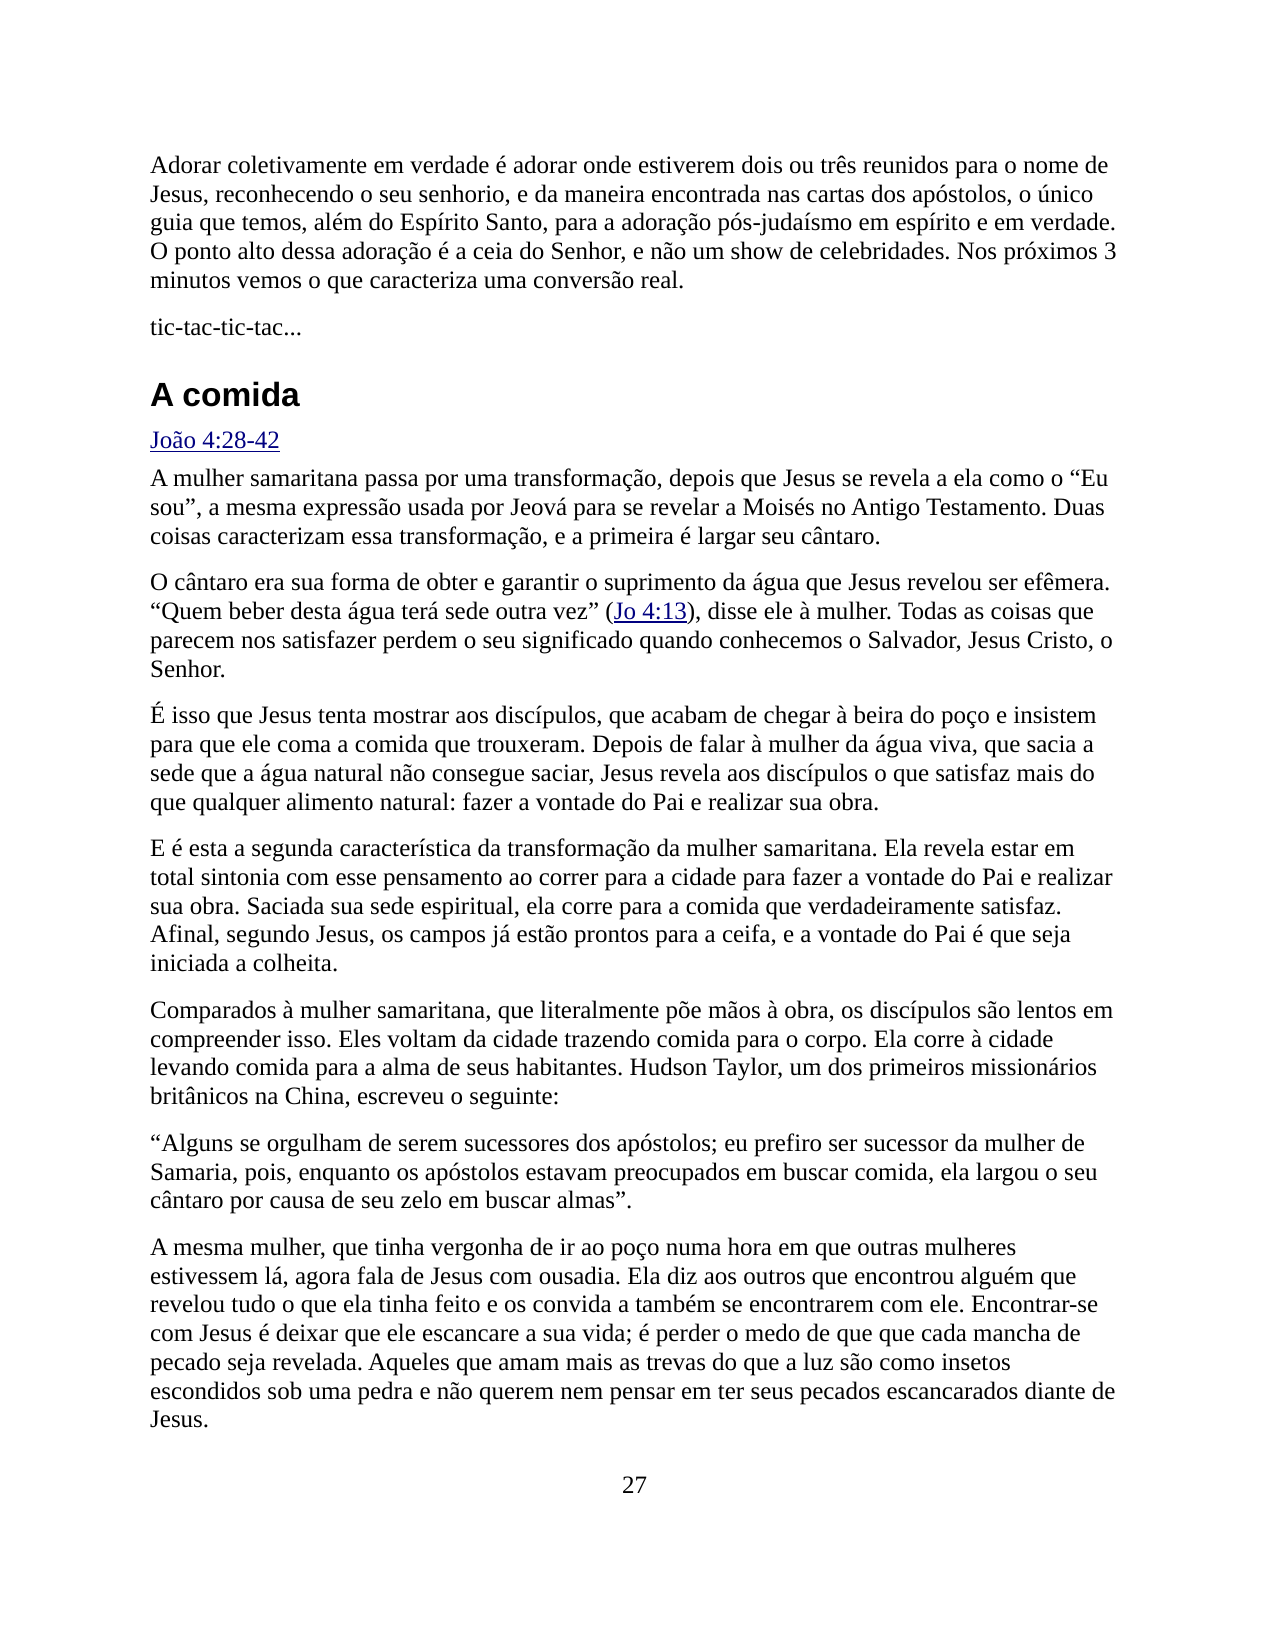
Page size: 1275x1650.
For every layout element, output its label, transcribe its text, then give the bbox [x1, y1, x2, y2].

text Adorar coletivamente em verdade é adorar onde estiverem dois ou três reunidos para o nome de Jesus, reconhecendo o seu senhorio, e da maneira encontrada nas cartas dos apóstolos, o único guia que temos, além do Espírito Santo, para a adoração pós-judaísmo em espírito e em verdade. O ponto alto dessa adoração é a ceia do Senhor, e não um show de celebridades. Nos próximos 3 minutos vemos o que caracteriza uma conversão real. [150, 150, 1125, 294]
text tic-tac-tic-tac... [150, 312, 1125, 340]
text A mulher samaritana passa por uma transformação, depois que Jesus se revela a ela como o “Eu sou”, a mesma expressão usada por Jeová para se revelar a Moisés no Antigo Testamento. Duas coisas caracterizam essa transformação, e a primeira é largar seu cântaro. [150, 463, 1125, 549]
text João 4:28-42 [150, 426, 1125, 454]
text Comparados à mulher samaritana, que literalmente põe mãos à obra, os discípulos são lentos em compreender isso. Eles voltam da cidade trazendo comida para o corpo. Ela corre à cidade levando comida para a alma de seus habitantes. Hudson Taylor, um dos primeiros missionários britânicos na China, escreveu o seguinte: [150, 995, 1125, 1110]
text É isso que Jesus tenta mostrar aos discípulos, que acabam de chegar à beira do poço e insistem para que ele coma a comida que trouxeram. Depois de falar à mulher da água viva, que sacia a sede que a água natural não consegue saciar, Jesus revela aos discípulos o que satisfaz mais do que qualquer alimento natural: fazer a vontade do Pai e realizar sua obra. [150, 700, 1125, 815]
text O cântaro era sua forma de obter e garantir o suprimento da água que Jesus revelou ser efêmera. “Quem beber desta água terá sede outra vez” (Jo 4:13), disse ele à mulher. Todas as coisas que parecem nos satisfazer perdem o seu significado quando conhecemos o Salvador, Jesus Cristo, o Senhor. [150, 567, 1125, 682]
text “Alguns se orgulham de serem sucessores dos apóstolos; eu prefiro ser sucessor da mulher de Samaria, pois, enquanto os apóstolos estavam preocupados em buscar comida, ela largou o seu cântaro por causa de seu zelo em buscar almas”. [150, 1128, 1125, 1214]
subtitle A comida [150, 374, 1125, 413]
text A mesma mulher, que tinha vergonha de ir ao poço numa hora em que outras mulheres estivessem lá, agora fala de Jesus com ousadia. Ela diz aos outros que encontrou alguém que revelou tudo o que ela tinha feito e os convida a também se encontrarem com ele. Encontrar-se com Jesus é deixar que ele escancare a sua vida; é perder o medo de que que cada mancha de pecado seja revelada. Aqueles que amam mais as trevas do que a luz são como insetos escondidos sob uma pedra e não querem nem pensar em ter seus pecados escancarados diante de Jesus. [150, 1232, 1125, 1433]
text E é esta a segunda característica da transformação da mulher samaritana. Ela revela estar em total sintonia com esse pensamento ao correr para a cidade para fazer a vontade do Pai e realizar sua obra. Saciada sua sede espiritual, ela corre para a comida que verdadeiramente satisfaz. Afinal, segundo Jesus, os campos já estão prontos para a ceifa, e a vontade do Pai é que seja iniciada a colheita. [150, 833, 1125, 977]
